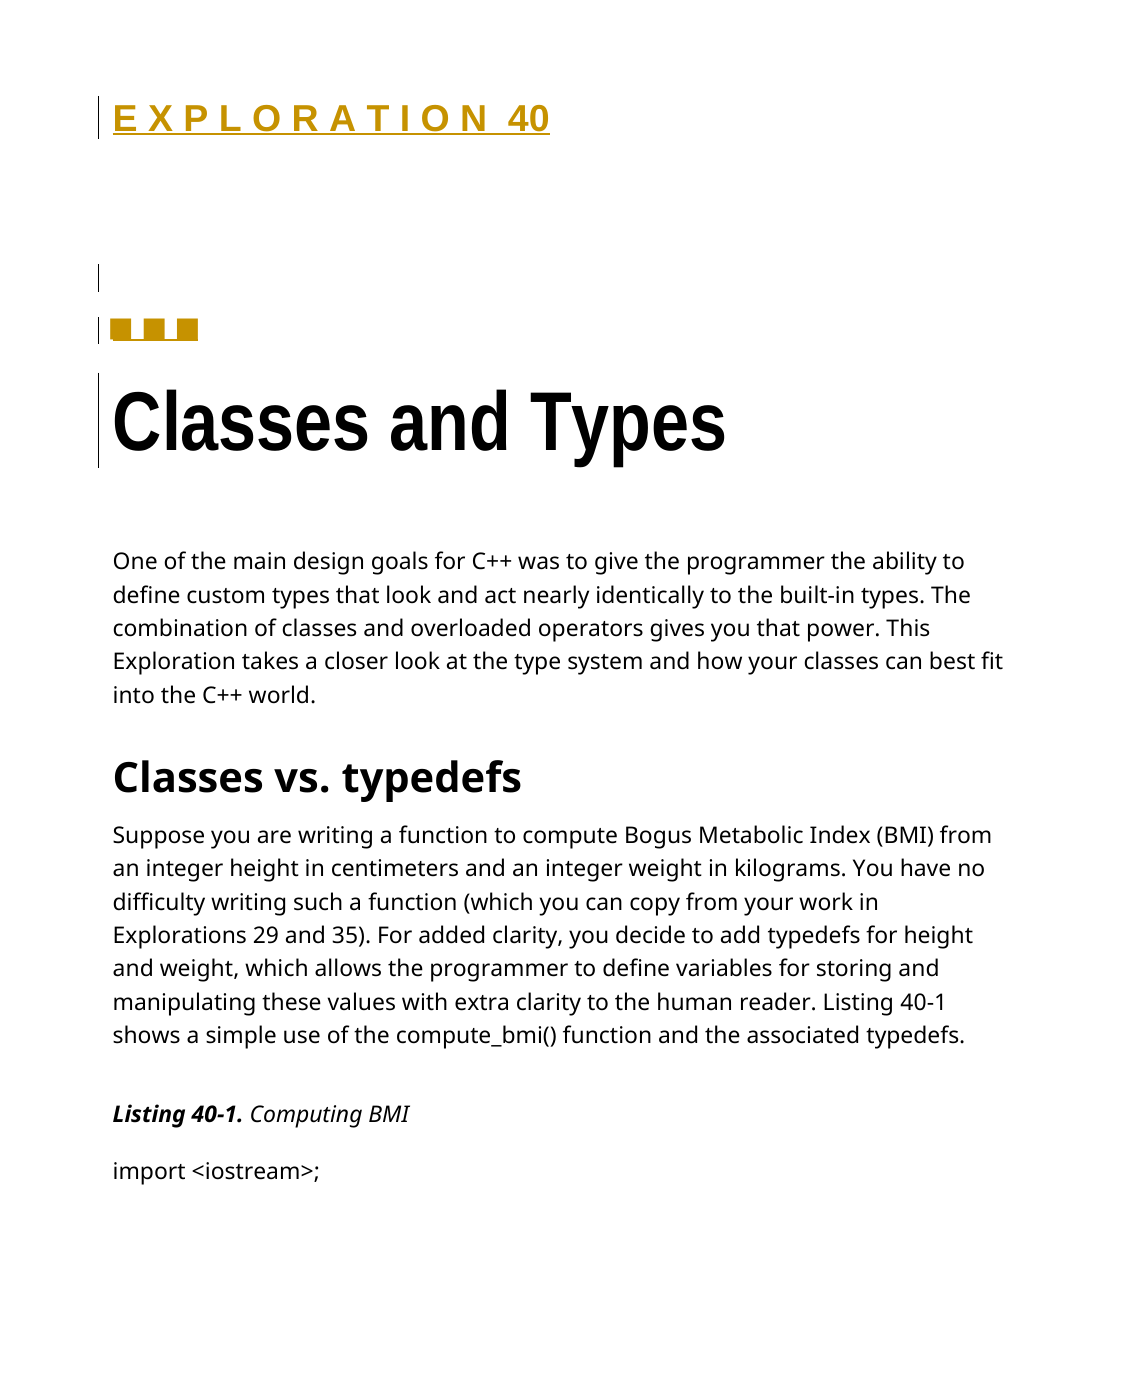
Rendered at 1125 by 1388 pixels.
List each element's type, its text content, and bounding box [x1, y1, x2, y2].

title Classes and Types [112, 373, 1012, 468]
subtitle Classes vs. typedefs [112, 747, 1012, 804]
text Listing 40-1. Computing BMI [112, 1098, 1012, 1129]
text One of the main design goals for C++ was to give the programmer the ability to define custom types that look and act nearly identically to the built-in types. The combination of classes and overloaded operators gives you that power. This Exploration takes a closer look at the type system and how your classes can best fit into the C++ world. [112, 543, 1012, 710]
text Suppose you are writing a function to compute Bogus Metabolic Index (BMI) from an integer height in centimeters and an integer weight in kilograms. You have no difficulty writing such a function (which you can copy from your work in Explorations 29 and 35). For added clarity, you decide to add typedefs for height and weight, which allows the programmer to define variables for storing and manipulating these values with extra clarity to the human reader. Listing 40-1 shows a simple use of the compute_bmi() function and the associated typedefs. [112, 817, 1012, 1050]
text import <iostream>; [112, 1155, 1012, 1186]
text E X P L O R A T I O N 40 [112, 96, 1012, 139]
text  [112, 317, 1012, 344]
